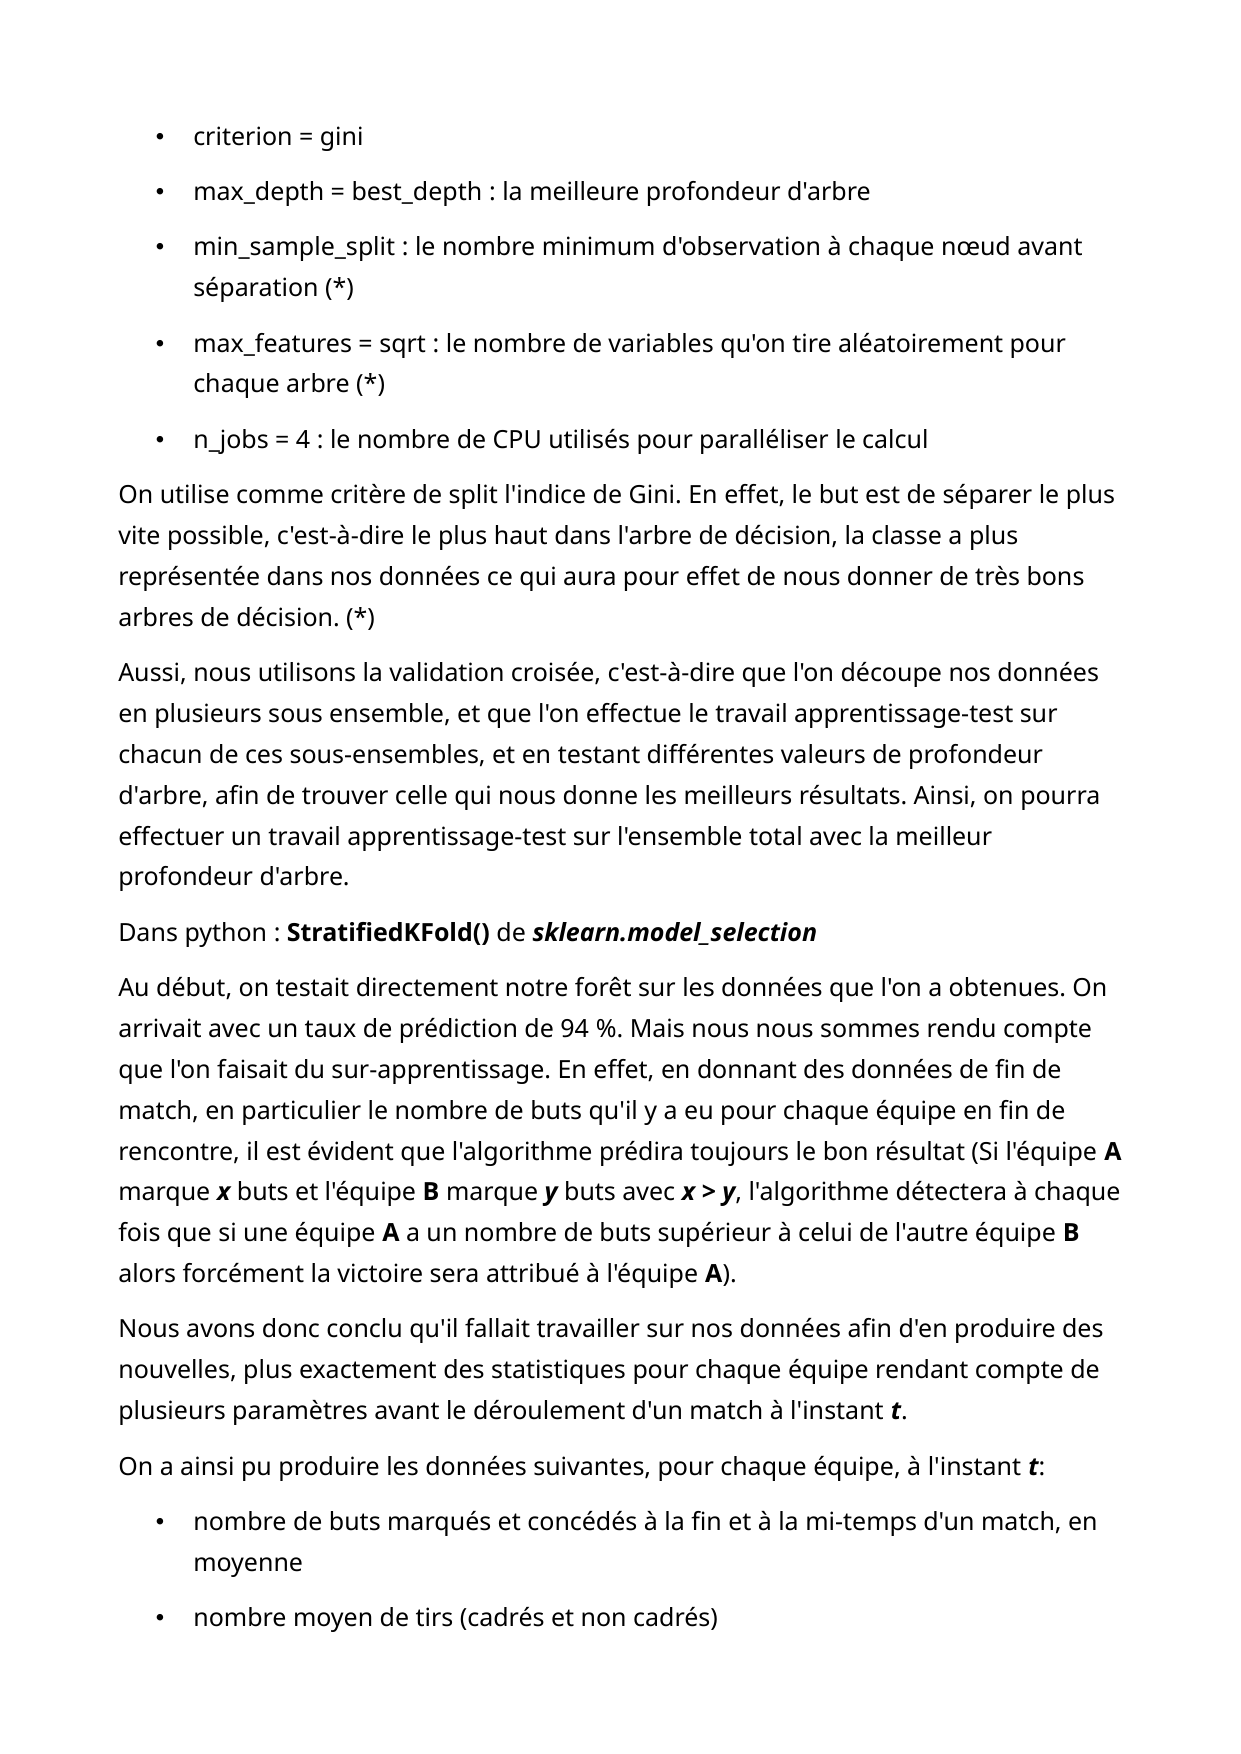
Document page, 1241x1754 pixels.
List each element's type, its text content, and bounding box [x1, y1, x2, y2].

text Nous avons donc conclu qu'il fallait travailler sur nos données afin d'en produire des nouvelles, plus exactement des statistiques pour chaque équipe rendant compte de plusieurs paramètres avant le déroulement d'un match à l'instant t. [118, 1311, 1122, 1427]
text On utilise comme critère de split l'indice de Gini. En effet, le but est de séparer le plus vite possible, c'est-à-dire le plus haut dans l'arbre de décision, la classe a plus représentée dans nos données ce qui aura pour effet de nous donner de très bons arbres de décision. (*) [118, 477, 1122, 633]
list min_sample_split : le nombre minimum d'observation à chaque nœud avant séparation (*) [156, 229, 1122, 304]
list nombre moyen de tirs (cadrés et non cadrés) [156, 1600, 1122, 1634]
list n_jobs = 4 : le nombre de CPU utilisés pour paralléliser le calcul [156, 421, 1122, 456]
text On a ainsi pu produire les données suivantes, pour chaque équipe, à l'instant t: [118, 1448, 1122, 1482]
text Dans python : StratifiedKFold() de sklearn.model_selection [118, 914, 1122, 948]
text Au début, on testait directement notre forêt sur les données que l'on a obtenues. On arrivait avec un taux de prédiction de 94 %. Mais nous nous sommes rendu compte que l'on faisait du sur-apprentissage. En effet, en donnant des données de fin de match, en particulier le nombre de buts qu'il y a eu pour chaque équipe en fin de rencontre, il est évident que l'algorithme prédira toujours le bon résultat (Si l'équipe A marque x buts et l'équipe B marque y buts avec x > y, l'algorithme détectera à chaque fois que si une équipe A a un nombre de buts supérieur à celui de l'autre équipe B alors forcément la victoire sera attribué à l'équipe A). [118, 970, 1122, 1290]
text Aussi, nous utilisons la validation croisée, c'est-à-dire que l'on découpe nos données en plusieurs sous ensemble, et que l'on effectue le travail apprentissage-test sur chacun de ces sous-ensembles, et en testant différentes valeurs de profondeur d'arbre, afin de trouver celle qui nous donne les meilleurs résultats. Ainsi, on pourra effectuer un travail apprentissage-test sur l'ensemble total avec la meilleur profondeur d'arbre. [118, 655, 1122, 893]
list criterion = gini [156, 118, 1122, 152]
list nombre de buts marqués et concédés à la fin et à la mi-temps d'un match, en moyenne [156, 1503, 1122, 1578]
list max_depth = best_depth : la meilleure profondeur d'arbre [156, 173, 1122, 208]
list max_features = sqrt : le nombre de variables qu'on tire aléatoirement pour chaque arbre (*) [156, 325, 1122, 400]
